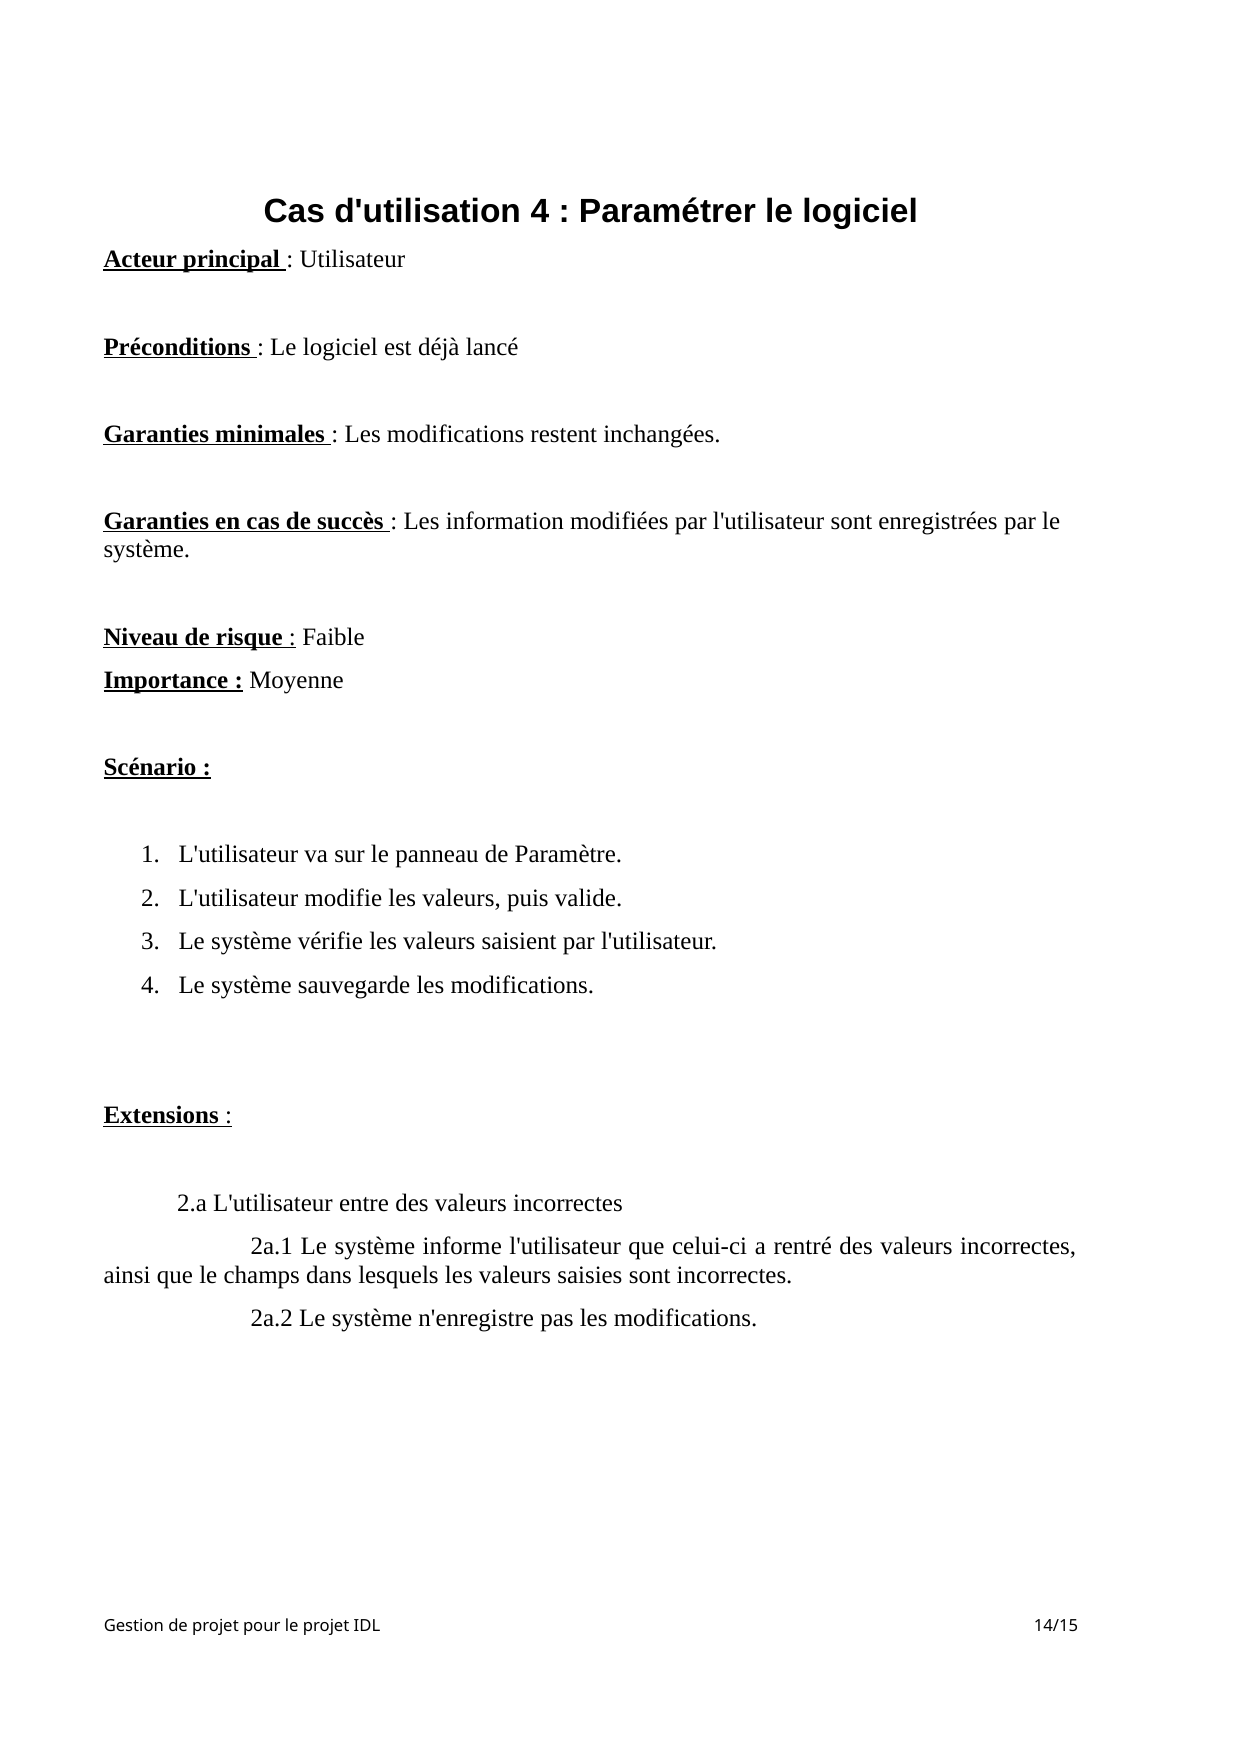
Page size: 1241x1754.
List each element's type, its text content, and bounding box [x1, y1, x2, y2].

list L'utilisateur va sur le panneau de Paramètre. [141, 839, 1078, 868]
text 2.a L'utilisateur entre des valeurs incorrectes [103, 1188, 1078, 1216]
list L'utilisateur modifie les valeurs, puis valide. [141, 883, 1078, 912]
text Importance : Moyenne [103, 665, 1078, 694]
text 2a.2 Le système n'enregistre pas les modifications. [103, 1303, 1078, 1332]
text Acteur principal : Utilisateur [103, 244, 1078, 273]
text Garanties minimales : Les modifications restent inchangées. [103, 419, 1078, 447]
list Le système vérifie les valeurs saisient par l'utilisateur. [141, 926, 1078, 955]
text Extensions : [103, 1101, 1078, 1129]
subtitle Cas d'utilisation 4 : Paramétrer le logiciel [103, 191, 1078, 230]
text Préconditions : Le logiciel est déjà lancé [103, 332, 1078, 360]
text 2a.1 Le système informe l'utilisateur que celui-ci a rentré des valeurs incorrectes, ainsi que le champs dans lesquels les valeurs saisies sont incorrectes. [103, 1231, 1078, 1289]
text Garanties en cas de succès : Les information modifiées par l'utilisateur sont enregistrées par le système. [103, 506, 1078, 563]
text Niveau de risque : Faible [103, 622, 1078, 650]
list Le système sauvegarde les modifications. [141, 970, 1078, 999]
text Scénario : [103, 752, 1078, 781]
